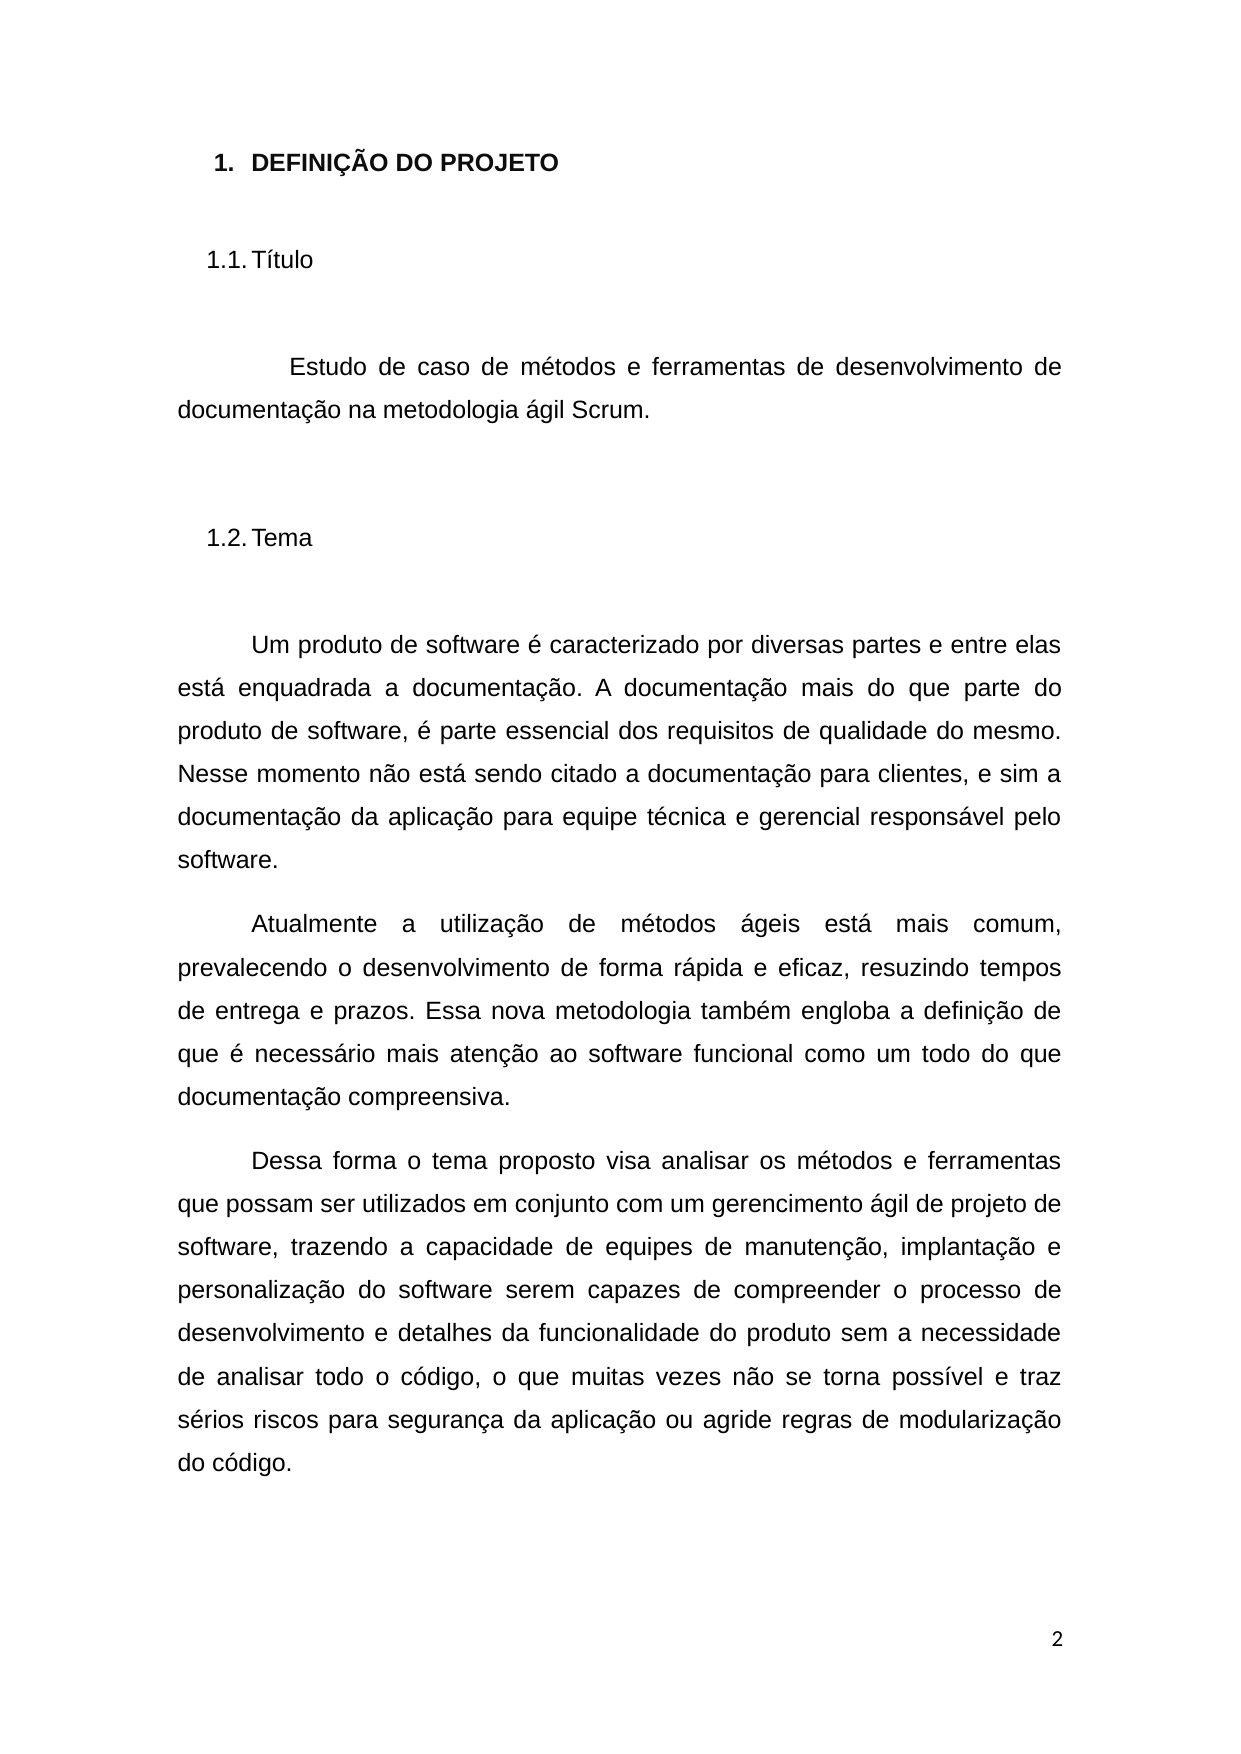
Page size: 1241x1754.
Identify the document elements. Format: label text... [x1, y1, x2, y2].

subtitle DEFINIÇÃO DO PROJETO [213, 148, 1063, 176]
subtitle Tema [206, 523, 1063, 551]
text Um produto de software é caracterizado por diversas partes e entre elas está enquadrada a documentação. A documentação mais do que parte do produto de software, é parte essencial dos requisitos de qualidade do mesmo. Nesse momento não está sendo citado a documentação para clientes, e sim a documentação da aplicação para equipe técnica e gerencial responsável pelo software. [177, 630, 1063, 874]
text Atualmente a utilização de métodos ágeis está mais comum, prevalecendo o desenvolvimento de forma rápida e eficaz, resuzindo tempos de entrega e prazos. Essa nova metodologia também engloba a definição de que é necessário mais atenção ao software funcional como um todo do que documentação compreensiva. [177, 909, 1063, 1111]
list Estudo de caso de métodos e ferramentas de desenvolvimento de documentação na metodologia ágil Scrum. [177, 352, 1063, 423]
subtitle Título [206, 244, 1063, 273]
text Dessa forma o tema proposto visa analisar os métodos e ferramentas que possam ser utilizados em conjunto com um gerencimento ágil de projeto de software, trazendo a capacidade de equipes de manutenção, implantação e personalização do software serem capazes de compreender o processo de desenvolvimento e detalhes da funcionalidade do produto sem a necessidade de analisar todo o código, o que muitas vezes não se torna possível e traz sérios riscos para segurança da aplicação ou agride regras de modularização do código. [177, 1146, 1063, 1476]
